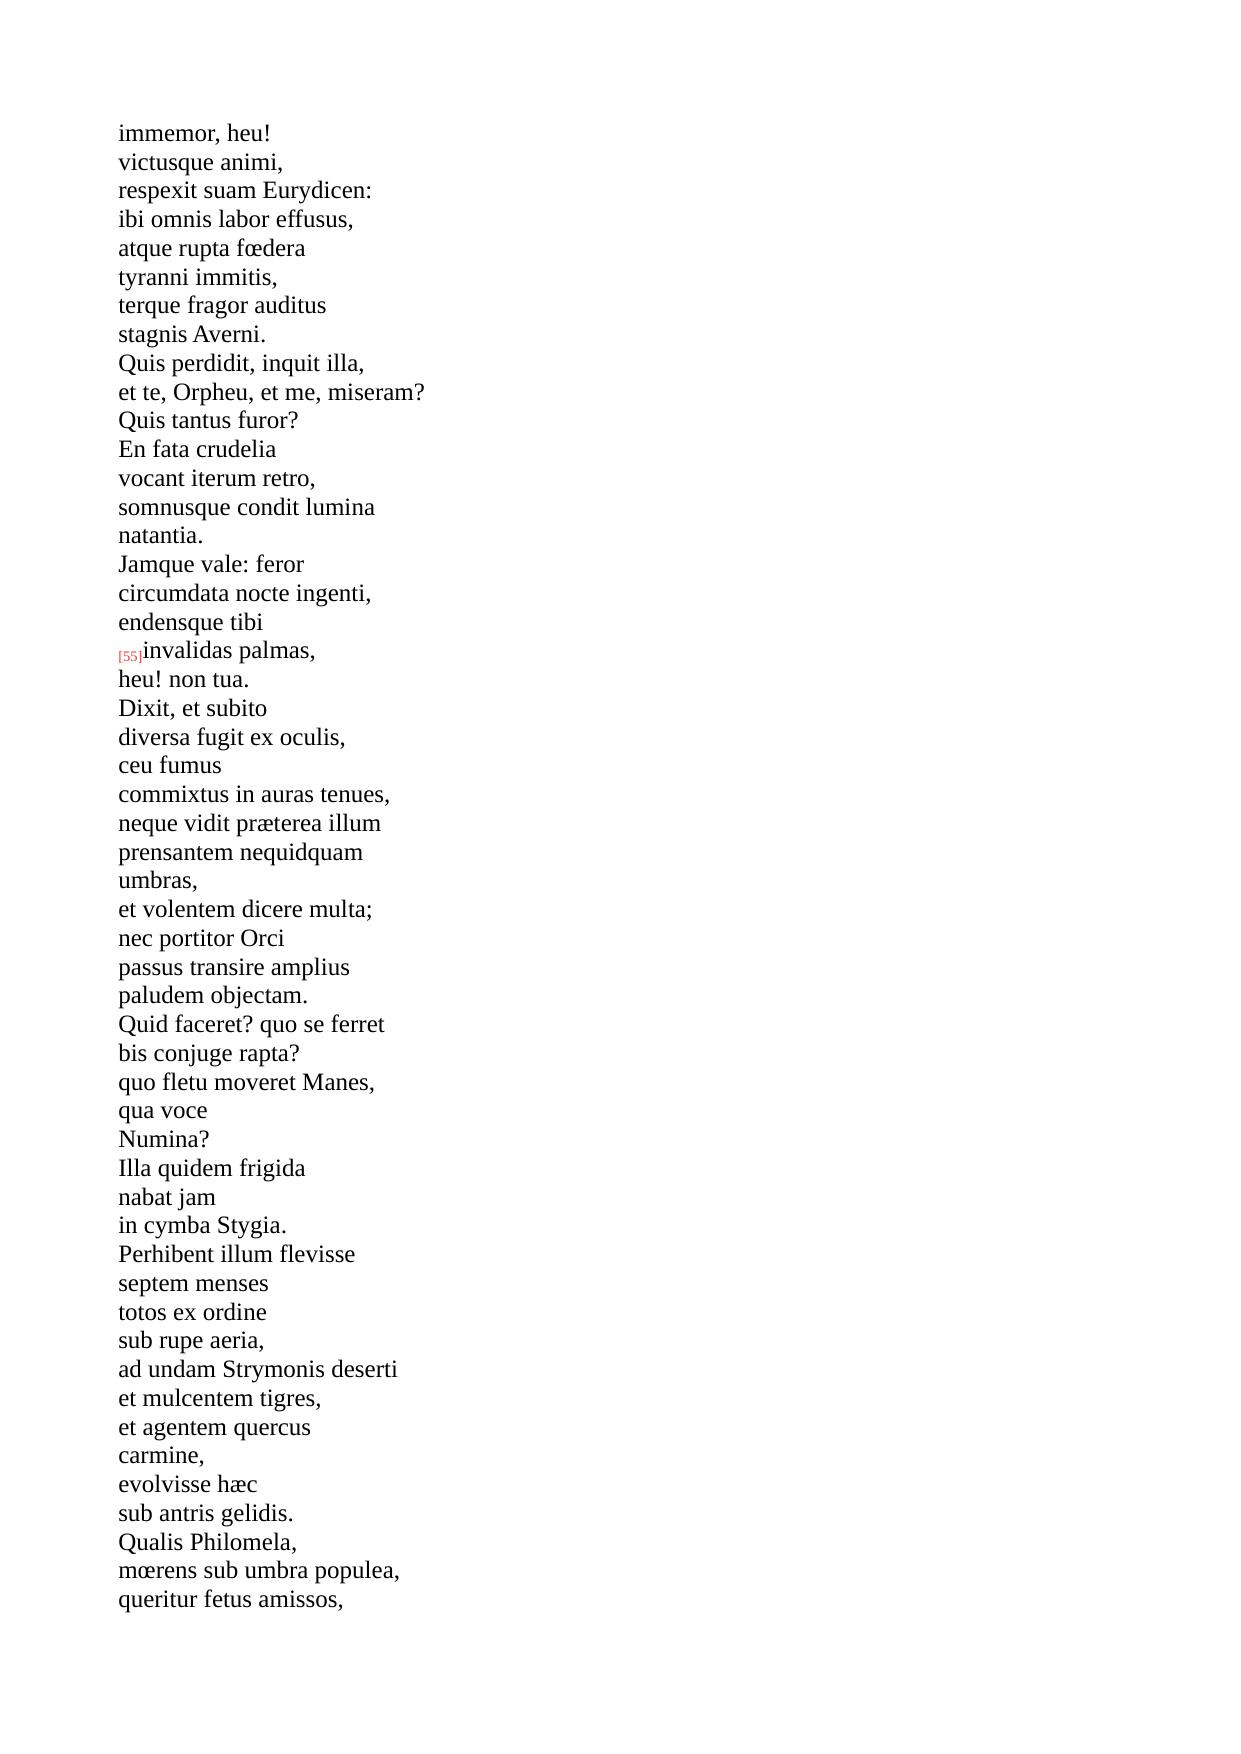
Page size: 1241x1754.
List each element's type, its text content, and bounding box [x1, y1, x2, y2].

text carmine, [118, 1441, 1122, 1469]
text ibi omnis labor effusus, [118, 204, 1122, 233]
text respexit suam Eurydicen: [118, 176, 1122, 204]
text heu! non tua. [118, 664, 1122, 693]
text bis conjuge rapta? [118, 1038, 1122, 1067]
text stagnis Averni. [118, 319, 1122, 348]
text victusque animi, [118, 147, 1122, 176]
text queritur fetus amissos, [118, 1584, 1122, 1613]
text quo fletu moveret Manes, [118, 1067, 1122, 1096]
text immemor, heu! [118, 118, 1122, 147]
text Numina? [118, 1124, 1122, 1153]
text umbras, [118, 866, 1122, 894]
text tyranni immitis, [118, 262, 1122, 291]
text Quis tantus furor? [118, 406, 1122, 434]
text et te, Orpheu, et me, miseram? [118, 377, 1122, 406]
text diversa fugit ex oculis, [118, 722, 1122, 751]
text Dixit, et subito [118, 693, 1122, 722]
text mœrens sub umbra populea, [118, 1556, 1122, 1584]
text atque rupta fœdera [118, 233, 1122, 262]
text ad undam Strymonis deserti [118, 1354, 1122, 1383]
text nabat jam [118, 1182, 1122, 1211]
text circumdata nocte ingenti, [118, 578, 1122, 607]
text Quid faceret? quo se ferret [118, 1009, 1122, 1038]
text passus transire amplius [118, 952, 1122, 981]
text qua voce [118, 1096, 1122, 1124]
text vocant iterum retro, [118, 463, 1122, 492]
text terque fragor auditus [118, 291, 1122, 319]
text Jamque vale: feror [118, 549, 1122, 578]
text totos ex ordine [118, 1297, 1122, 1326]
text septem menses [118, 1268, 1122, 1297]
text nec portitor Orci [118, 923, 1122, 952]
text et volentem dicere multa; [118, 894, 1122, 923]
text ceu fumus [118, 751, 1122, 779]
text natantia. [118, 521, 1122, 549]
text endensque tibi [118, 607, 1122, 636]
text Perhibent illum flevisse [118, 1239, 1122, 1268]
text En fata crudelia [118, 434, 1122, 463]
text evolvisse hæc [118, 1469, 1122, 1498]
text et mulcentem tigres, [118, 1383, 1122, 1412]
text prensantem nequidquam [118, 837, 1122, 866]
text et agentem quercus [118, 1412, 1122, 1441]
text sub antris gelidis. [118, 1498, 1122, 1527]
text [55]invalidas palmas, [118, 636, 1122, 664]
text somnusque condit lumina [118, 492, 1122, 521]
text Qualis Philomela, [118, 1527, 1122, 1556]
text Illa quidem frigida [118, 1153, 1122, 1182]
text commixtus in auras tenues, [118, 779, 1122, 808]
text Quis perdidit, inquit illa, [118, 348, 1122, 377]
text in cymba Stygia. [118, 1211, 1122, 1239]
text paludem objectam. [118, 981, 1122, 1009]
text sub rupe aeria, [118, 1326, 1122, 1354]
text neque vidit præterea illum [118, 808, 1122, 837]
